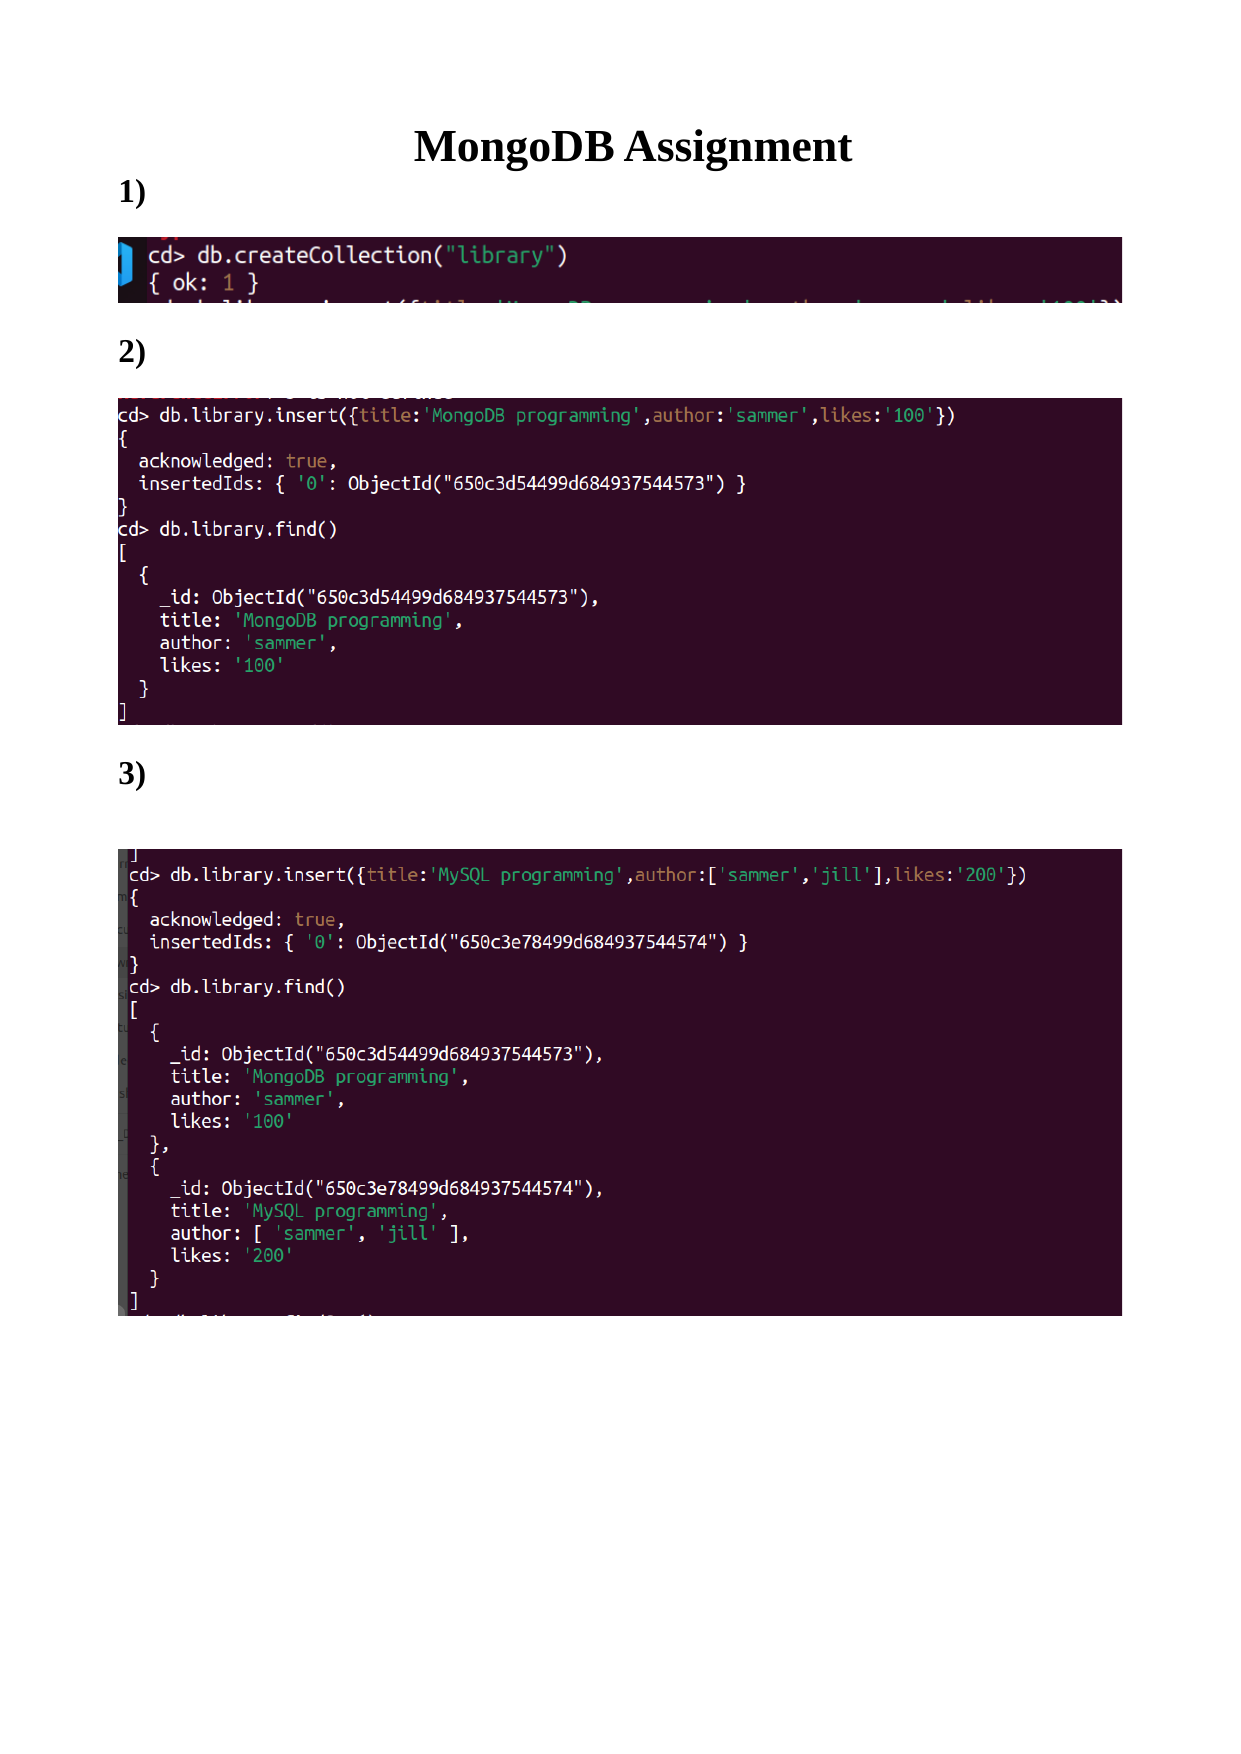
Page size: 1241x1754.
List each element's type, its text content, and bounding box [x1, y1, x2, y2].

text MongoDB Assignment [118, 118, 1122, 171]
picture [118, 849, 1123, 1316]
picture [118, 237, 1123, 303]
picture [118, 398, 1123, 725]
text 2) [118, 331, 1122, 370]
text 3) [118, 753, 1122, 792]
text 1) [118, 171, 1122, 209]
